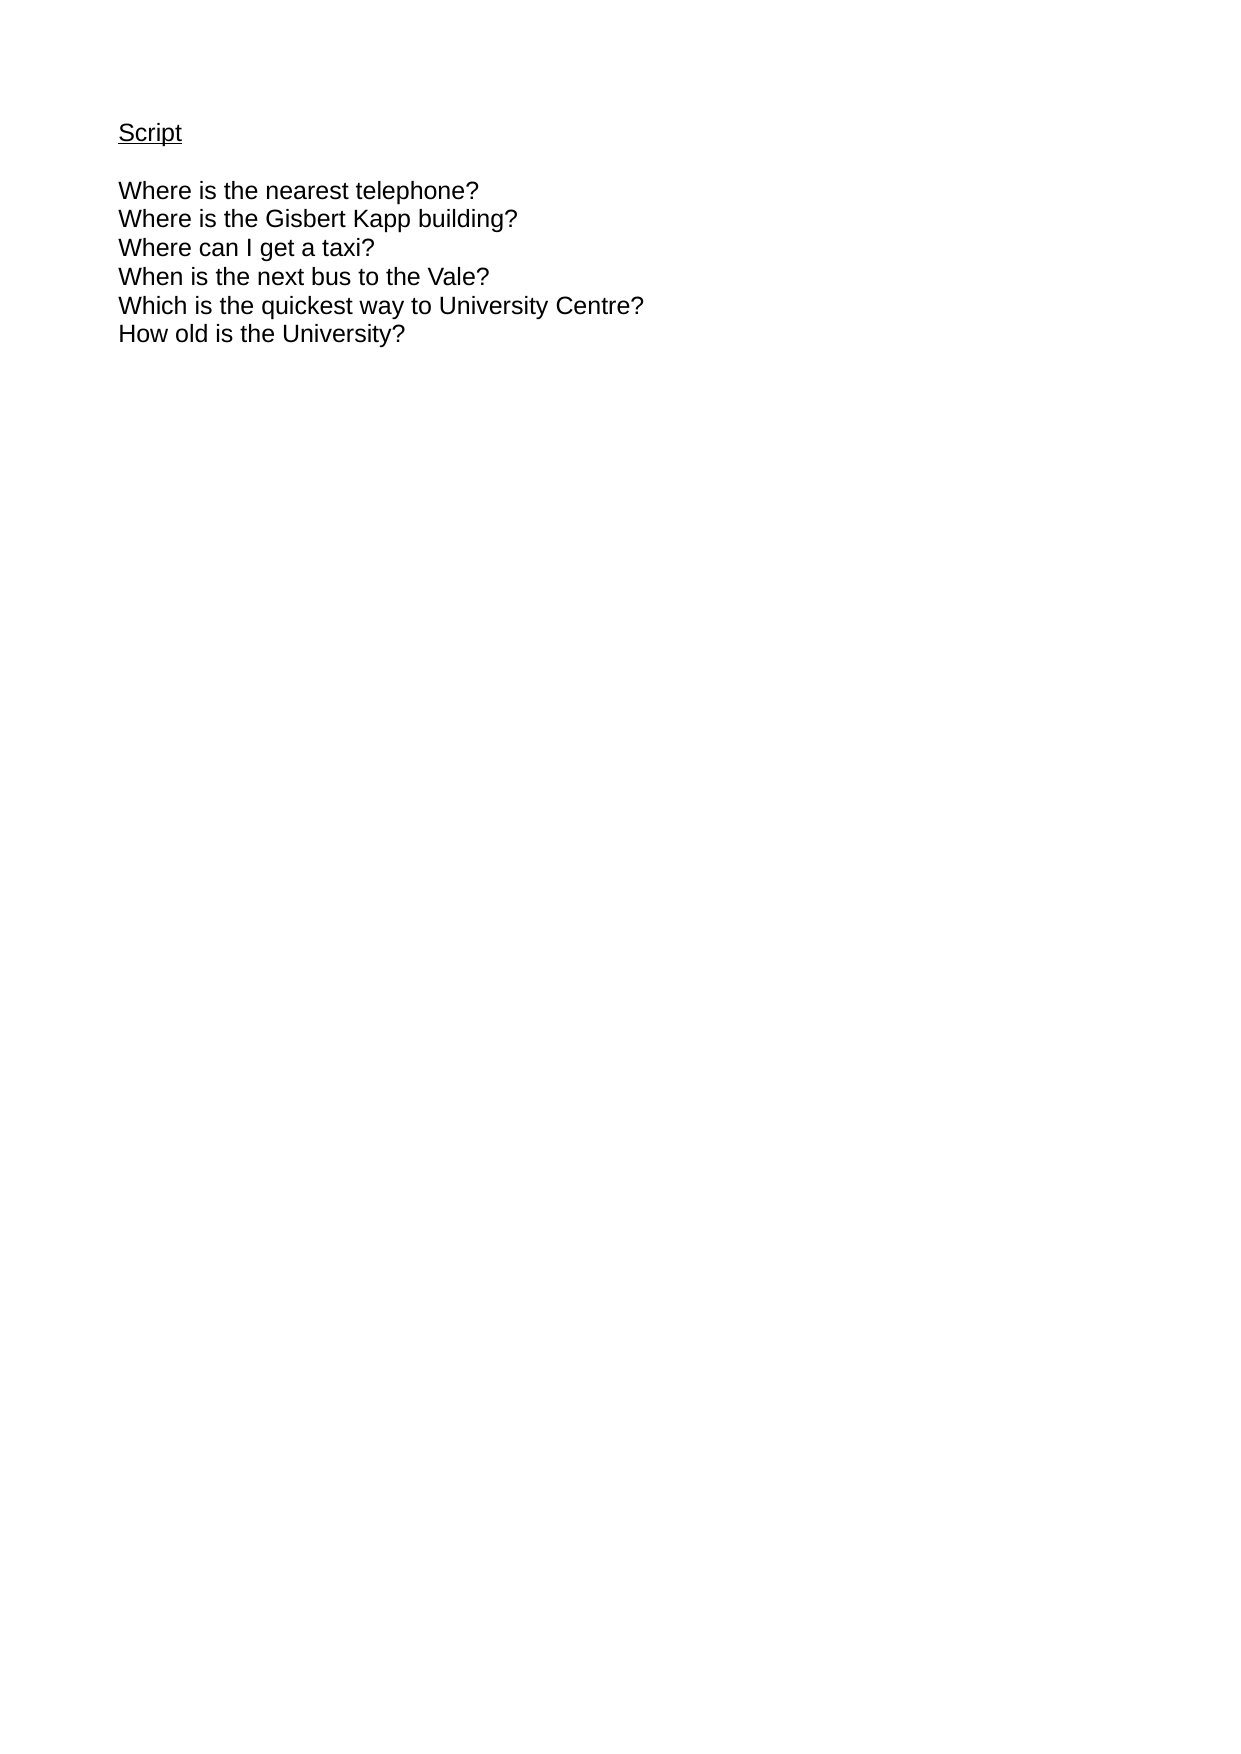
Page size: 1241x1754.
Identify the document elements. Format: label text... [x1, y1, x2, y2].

text Which is the quickest way to University Centre? [118, 291, 1122, 319]
text When is the next bus to the Vale? [118, 262, 1122, 291]
text Where can I get a taxi? [118, 233, 1122, 262]
text Script [118, 118, 1122, 147]
text How old is the University? [118, 319, 1122, 348]
text Where is the Gisbert Kapp building? [118, 204, 1122, 233]
text Where is the nearest telephone? [118, 176, 1122, 204]
